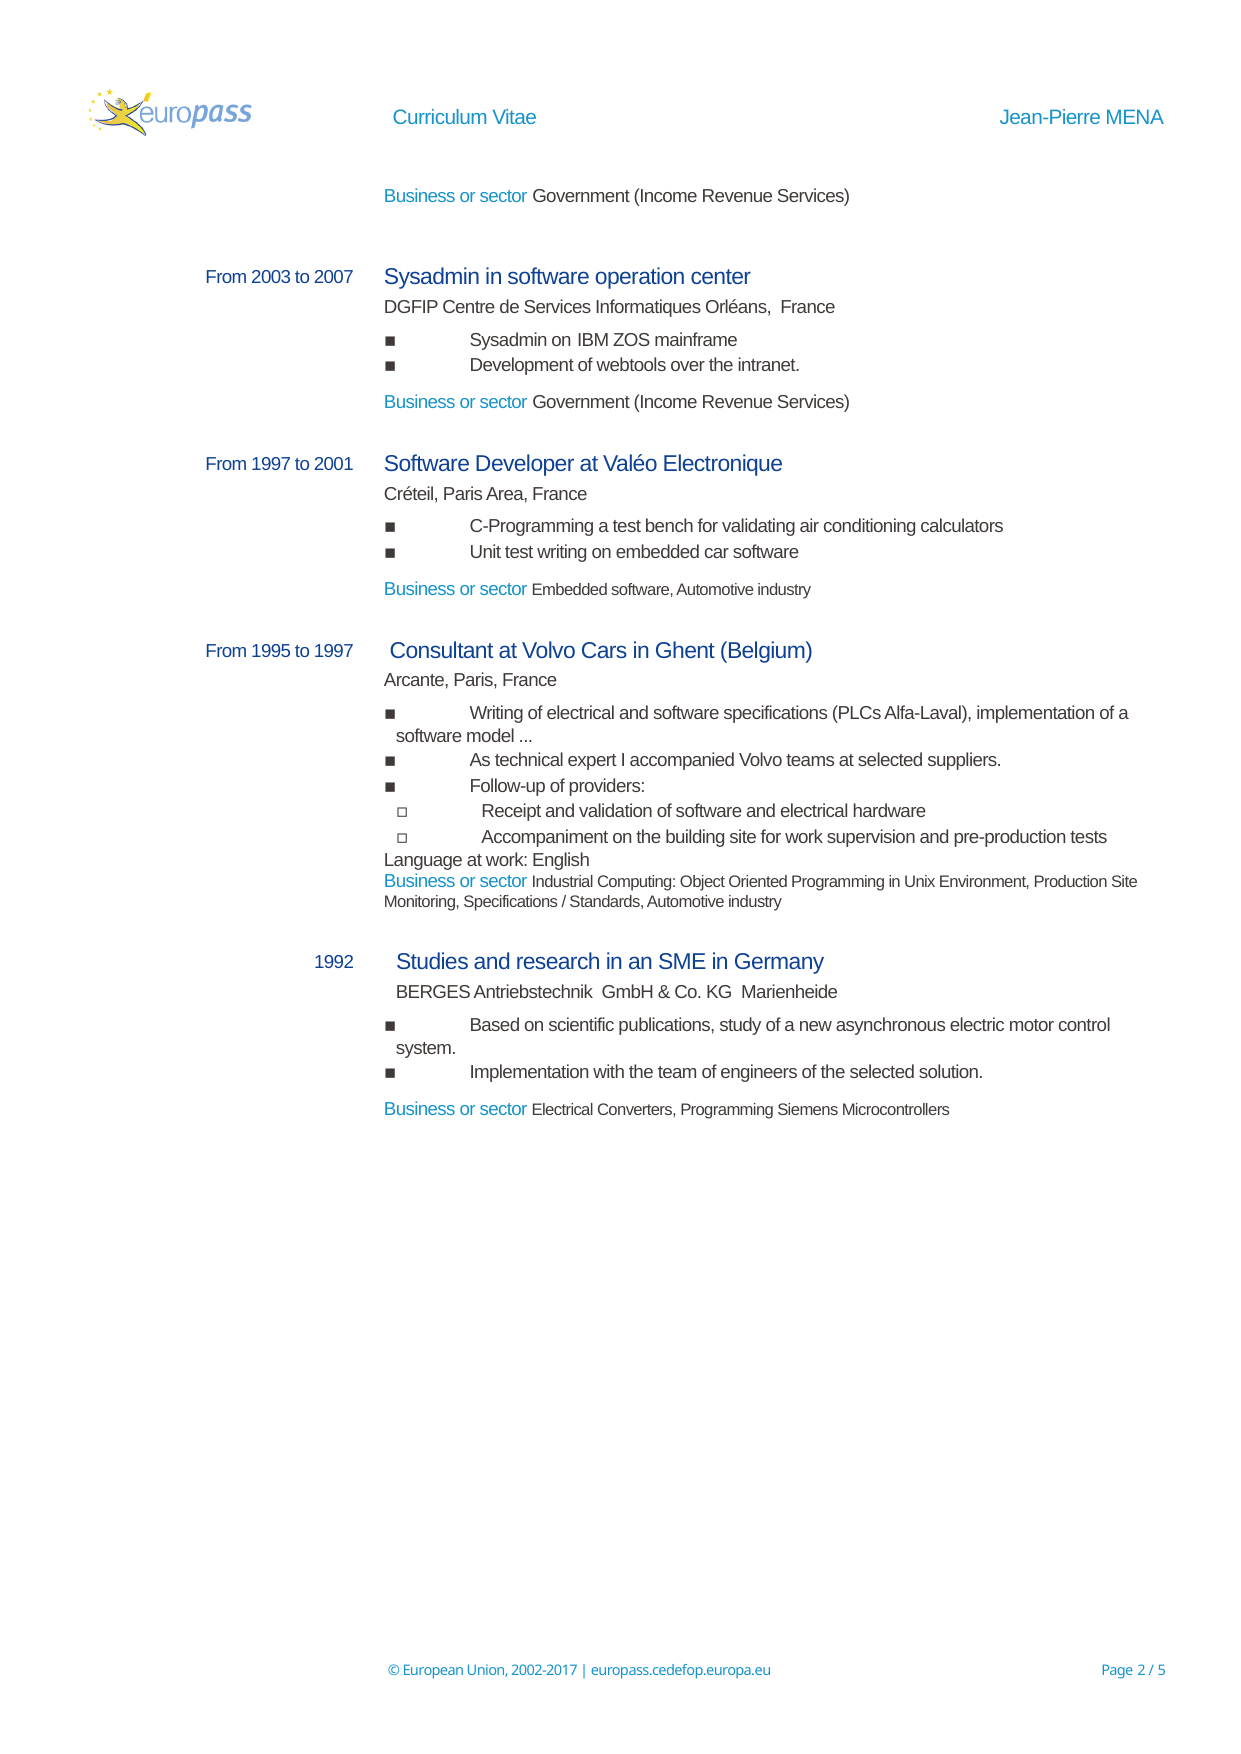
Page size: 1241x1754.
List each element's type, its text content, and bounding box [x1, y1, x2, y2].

table_cell Arcante, Paris, France Writing of electrical and software specifications (PLCs Alfa-Laval), implementation of a software model ... As technical expert I accompanied Volvo teams at selected suppliers. Follow-up of providers: Receipt and validation of software and electrical hardware Accompaniment on the building site for work supervision and pre-production tests Language at work: English [384, 663, 1169, 870]
table_cell Business or sector Government (Income Revenue Services) [384, 377, 1169, 412]
table_header Software Developer at Valéo Electronique [384, 450, 1169, 476]
table_cell Business or sector Government (Income Revenue Services) [384, 171, 1169, 207]
table_header 1992 [89, 948, 384, 1119]
table_cell Sysadmin on IBM ZOS mainframe Development of webtools over the intranet. [384, 326, 1169, 377]
table_cell BERGES Antriebstechnik GmbH & Co. KG Marienheide Based on scientific publications, study of a new asynchronous electric motor control system. Implementation with the team of engineers of the selected solution. [384, 975, 1169, 1084]
table_cell C-Programming a test bench for validating air conditioning calculators Unit test writing on embedded car software [384, 513, 1169, 564]
table_cell Business or sector Industrial Computing: Object Oriented Programming in Unix Environment, Production Site Monitoring, Specifications / Standards, Automotive industry [384, 870, 1169, 911]
table_header From 1997 to 2001 [89, 450, 384, 599]
picture [88, 88, 252, 136]
table_cell Business or sector Embedded software, Automotive industry [384, 564, 1169, 599]
table_header Consultant at Volvo Cars in Ghent (Belgium) [384, 637, 1169, 663]
table_header From 1995 to 1997 [89, 637, 384, 911]
table_cell Business or sector Electrical Converters, Programming Siemens Microcontrollers [384, 1084, 1169, 1119]
table_header Sysadmin in software operation center [384, 263, 1169, 290]
table_header From 2003 to 2007 [89, 263, 384, 412]
table_cell Créteil, Paris Area, France [384, 476, 1169, 513]
table_header [89, 171, 384, 207]
table_cell DGFIP Centre de Services Informatiques Orléans, France [384, 290, 1169, 326]
table_header Studies and research in an SME in Germany [384, 948, 1169, 975]
